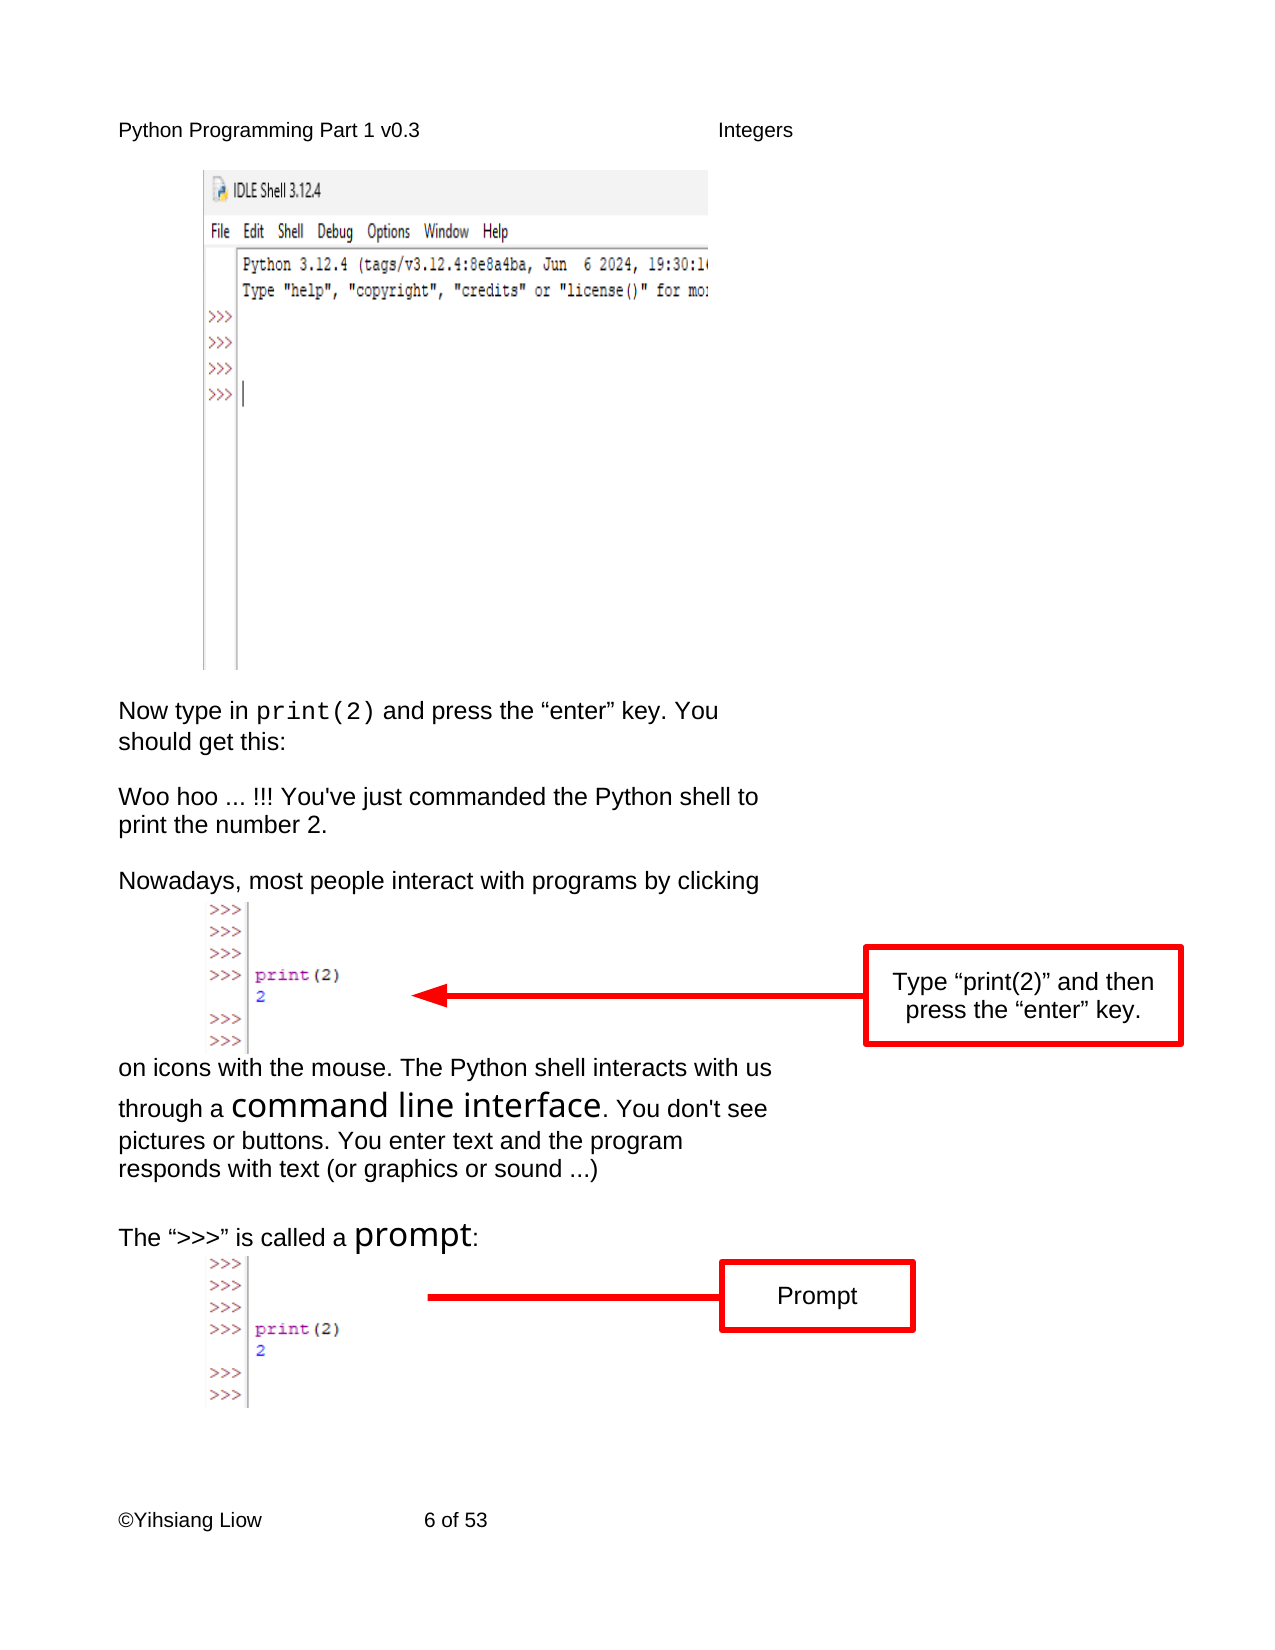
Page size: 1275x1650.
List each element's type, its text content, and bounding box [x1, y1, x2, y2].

picture [205, 902, 428, 1054]
text The “>>>” is called a prompt: [118, 1211, 793, 1256]
picture [203, 170, 708, 670]
text Woo hoo ... !!! You've just commanded the Python shell to print the number 2. [118, 783, 793, 839]
text Nowadays, most people interact with programs by clicking on icons with the mouse. The Python shell interacts with us through a command line interface. You don't see pictures or buttons. You enter text and the program responds with text (or graphics or sound ...) [118, 867, 793, 1183]
picture [205, 1256, 428, 1408]
text Now type in print(2) and press the “enter” key. You should get this: [118, 697, 793, 755]
